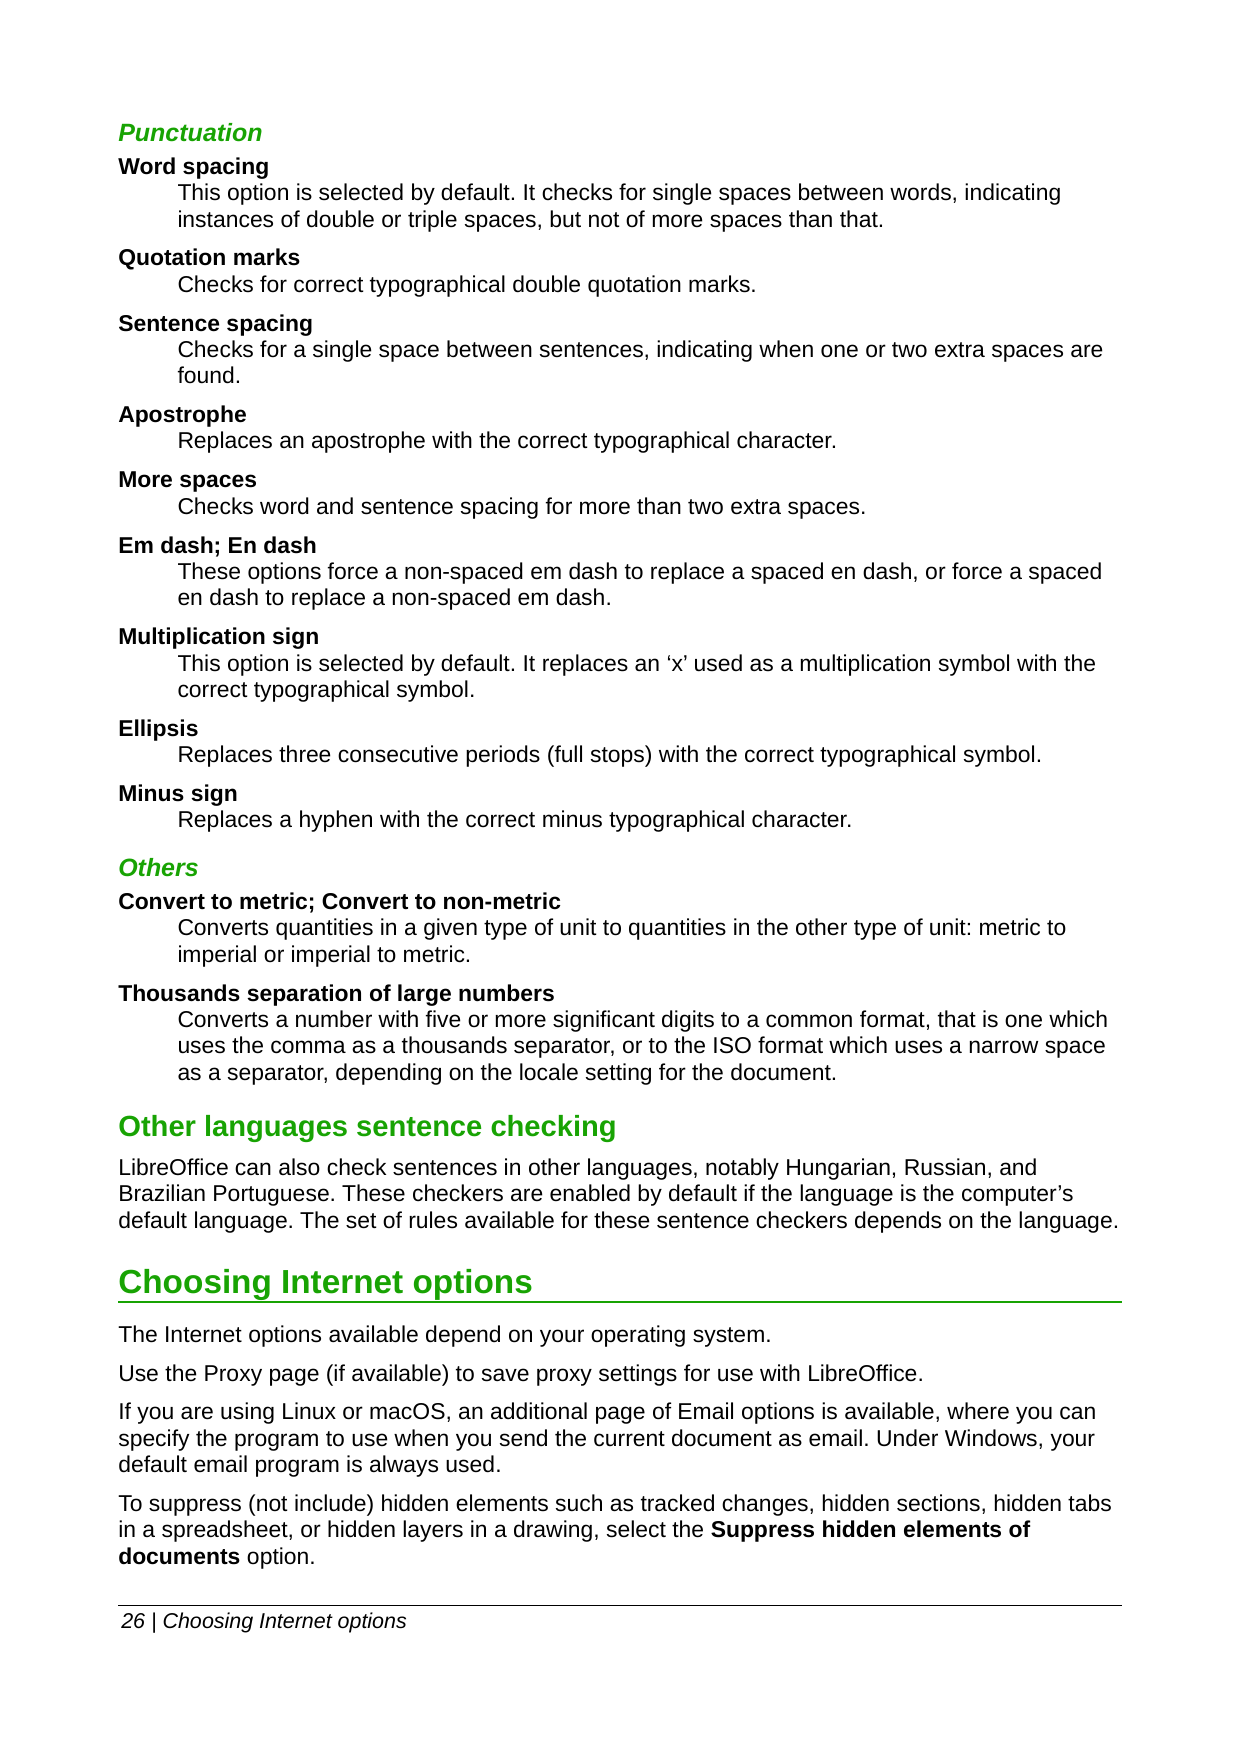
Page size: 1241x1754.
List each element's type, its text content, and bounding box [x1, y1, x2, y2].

text Checks word and sentence spacing for more than two extra spaces. [177, 493, 1122, 519]
subtitle Others [118, 853, 1122, 882]
text Quotation marks [118, 244, 1122, 271]
text LibreOffice can also check sentences in other languages, notably Hungarian, Russian, and Brazilian Portuguese. These checkers are enabled by default if the language is the computer’s default language. The set of rules available for these sentence checkers depends on the language. [118, 1154, 1122, 1233]
text Sentence spacing [118, 309, 1122, 336]
text Ellipsis [118, 715, 1122, 741]
subtitle Choosing Internet options [118, 1262, 1122, 1301]
text Minus sign [118, 780, 1122, 806]
text Em dash; En dash [118, 532, 1122, 558]
subtitle Other languages sentence checking [118, 1108, 1122, 1142]
text To suppress (not include) hidden elements such as tracked changes, hidden sections, hidden tabs in a spreadsheet, or hidden layers in a drawing, select the Suppress hidden elements of documents option. [118, 1490, 1122, 1569]
text Thousands separation of large numbers [118, 979, 1122, 1006]
text Replaces an apostrophe with the correct typographical character. [177, 427, 1122, 454]
text If you are using Linux or macOS, an additional page of Email options is available, where you can specify the program to use when you send the current document as email. Under Windows, your default email program is always used. [118, 1398, 1122, 1477]
text Multiplication sign [118, 623, 1122, 649]
text Replaces a hyphen with the correct minus typographical character. [177, 806, 1122, 833]
subtitle Punctuation [118, 118, 1122, 147]
text Use the Proxy page (if available) to save proxy settings for use with LibreOffice. [118, 1359, 1122, 1386]
text Apostrophe [118, 401, 1122, 427]
text Converts a number with five or more significant digits to a common format, that is one which uses the comma as a thousands separator, or to the ISO format which uses a narrow space as a separator, depending on the locale setting for the document. [177, 1006, 1122, 1085]
text More spaces [118, 466, 1122, 493]
text The Internet options available depend on your operating system. [118, 1321, 1122, 1347]
text Replaces three consecutive periods (full stops) with the correct typographical symbol. [177, 741, 1122, 767]
text These options force a non-spaced em dash to replace a spaced en dash, or force a spaced en dash to replace a non-spaced em dash. [177, 558, 1122, 611]
text Checks for correct typographical double quotation marks. [177, 271, 1122, 297]
text Converts quantities in a given type of unit to quantities in the other type of unit: metric to imperial or imperial to metric. [177, 914, 1122, 967]
text Convert to metric; Convert to non-metric [118, 888, 1122, 914]
text This option is selected by default. It replaces an ‘x’ used as a multiplication symbol with the correct typographical symbol. [177, 649, 1122, 702]
text This option is selected by default. It checks for single spaces between words, indicating instances of double or triple spaces, but not of more spaces than that. [177, 179, 1122, 232]
text Checks for a single space between sentences, indicating when one or two extra spaces are found. [177, 336, 1122, 389]
text Word spacing [118, 153, 1122, 179]
